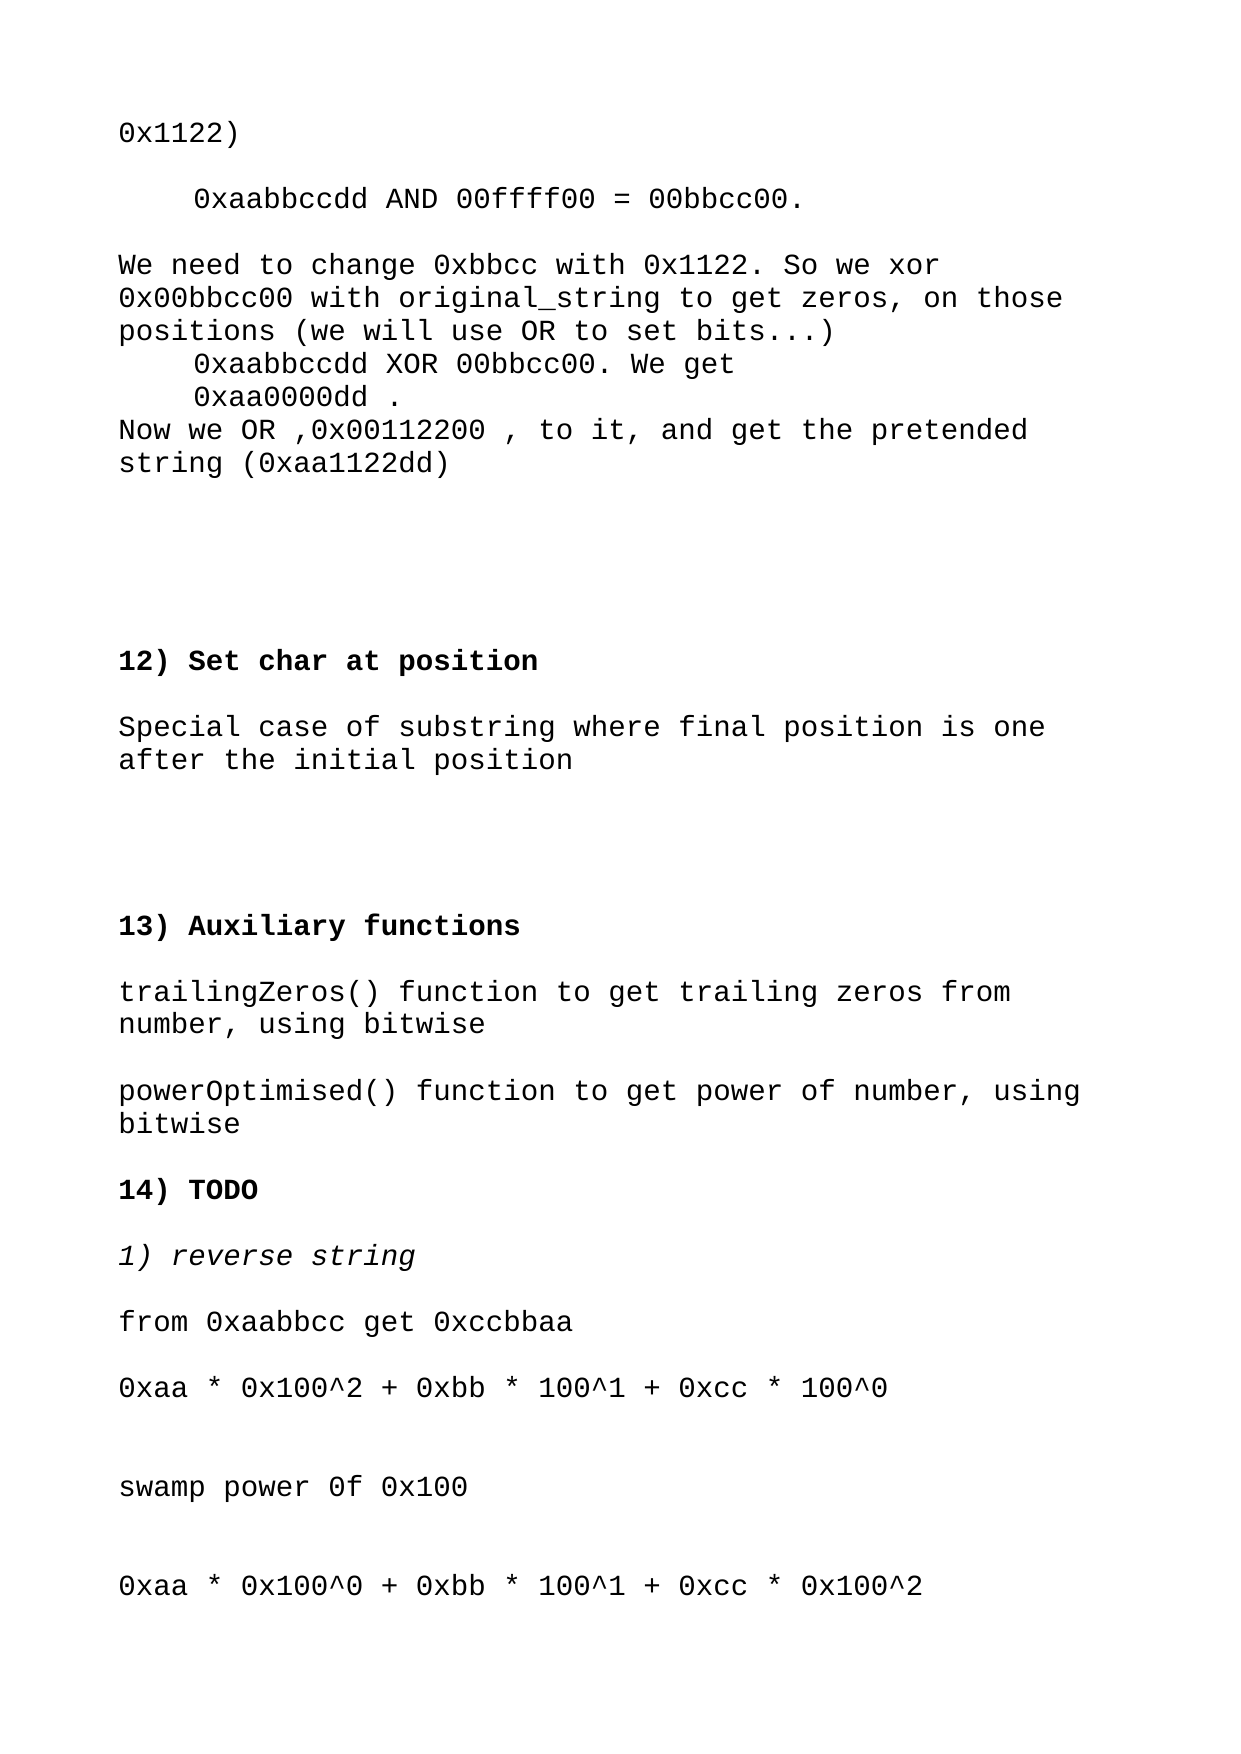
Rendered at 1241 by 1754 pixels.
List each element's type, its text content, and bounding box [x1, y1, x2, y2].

text powerOptimised() function to get power of number, using bitwise [118, 1076, 1122, 1142]
text 0xaabbccdd XOR 00bbcc00. We get [118, 349, 1122, 382]
text from 0xaabbcc get 0xccbbaa [118, 1307, 1122, 1340]
text 0xaa * 0x100^0 + 0xbb * 100^1 + 0xcc * 0x100^2 [118, 1571, 1122, 1604]
text swamp power 0f 0x100 [118, 1472, 1122, 1505]
text 0xaabbccdd AND 00ffff00 = 00bbcc00. [118, 184, 1122, 217]
text 0xaa0000dd . [118, 382, 1122, 415]
text 14) TODO [118, 1175, 1122, 1208]
text 0xaa * 0x100^2 + 0xbb * 100^1 + 0xcc * 100^0 [118, 1373, 1122, 1406]
text 1) reverse string [118, 1241, 1122, 1274]
text trailingZeros() function to get trailing zeros from number, using bitwise [118, 977, 1122, 1043]
text Now we OR ,0x00112200 , to it, and get the pretended string (0xaa1122dd) [118, 415, 1122, 481]
text Special case of substring where final position is one after the initial position [118, 712, 1122, 778]
text 12) Set char at position [118, 646, 1122, 679]
text 0x1122) [118, 118, 1122, 151]
text 13) Auxiliary functions [118, 911, 1122, 944]
text We need to change 0xbbcc with 0x1122. So we xor 0x00bbcc00 with original_string to get zeros, on those positions (we will use OR to set bits...) [118, 250, 1122, 349]
